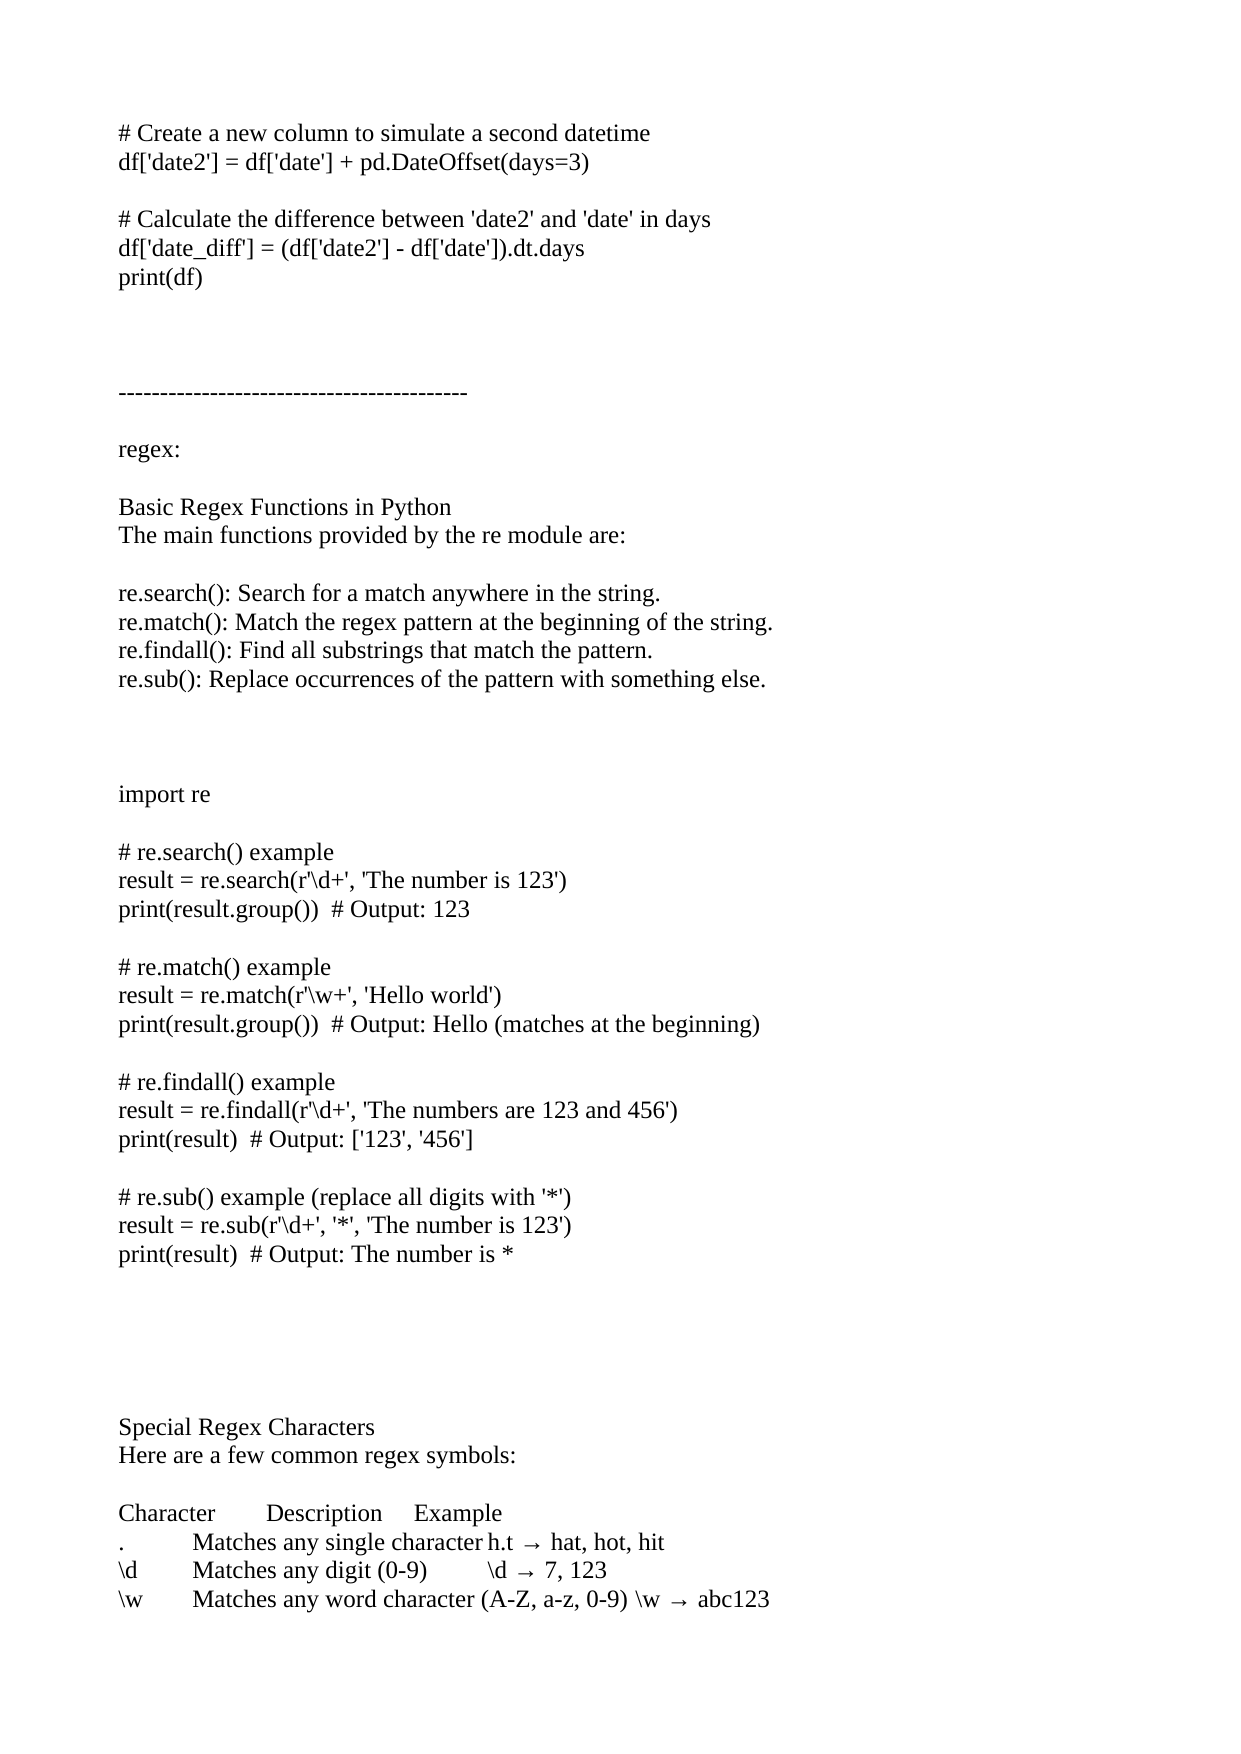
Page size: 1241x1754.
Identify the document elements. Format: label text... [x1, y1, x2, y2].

text print(result.group()) # Output: 123 [118, 894, 1122, 923]
text result = re.sub(r'\d+', '*', 'The number is 123') [118, 1211, 1122, 1239]
text regex: [118, 434, 1122, 492]
text print(df) [118, 262, 1122, 291]
text Character Description Example [118, 1498, 1122, 1527]
text . Matches any single character h.t → hat, hot, hit [118, 1527, 1122, 1556]
text # re.findall() example [118, 1067, 1122, 1096]
text \w Matches any word character (A-Z, a-z, 0-9) \w → abc123 [118, 1584, 1122, 1613]
text re.sub(): Replace occurrences of the pattern with something else. [118, 664, 1122, 693]
text print(result) # Output: The number is * [118, 1239, 1122, 1268]
text print(result.group()) # Output: Hello (matches at the beginning) [118, 1009, 1122, 1038]
text Basic Regex Functions in Python [118, 492, 1122, 521]
text import re [118, 779, 1122, 808]
text print(result) # Output: ['123', '456'] [118, 1124, 1122, 1153]
text # Create a new column to simulate a second datetime [118, 118, 1122, 147]
text Here are a few common regex symbols: [118, 1441, 1122, 1469]
text re.match(): Match the regex pattern at the beginning of the string. [118, 607, 1122, 636]
text re.search(): Search for a match anywhere in the string. [118, 578, 1122, 607]
text # re.search() example [118, 837, 1122, 866]
text df['date_diff'] = (df['date2'] - df['date']).dt.days [118, 233, 1122, 262]
text # re.match() example [118, 952, 1122, 981]
text The main functions provided by the re module are: [118, 521, 1122, 549]
text \d Matches any digit (0-9) \d → 7, 123 [118, 1556, 1122, 1584]
text Special Regex Characters [118, 1412, 1122, 1441]
text # re.sub() example (replace all digits with '*') [118, 1182, 1122, 1211]
text result = re.search(r'\d+', 'The number is 123') [118, 866, 1122, 894]
text result = re.findall(r'\d+', 'The numbers are 123 and 456') [118, 1096, 1122, 1124]
text ------------------------------------------ [118, 377, 1122, 406]
text # Calculate the difference between 'date2' and 'date' in days [118, 204, 1122, 233]
text result = re.match(r'\w+', 'Hello world') [118, 981, 1122, 1009]
text re.findall(): Find all substrings that match the pattern. [118, 636, 1122, 664]
text df['date2'] = df['date'] + pd.DateOffset(days=3) [118, 147, 1122, 176]
